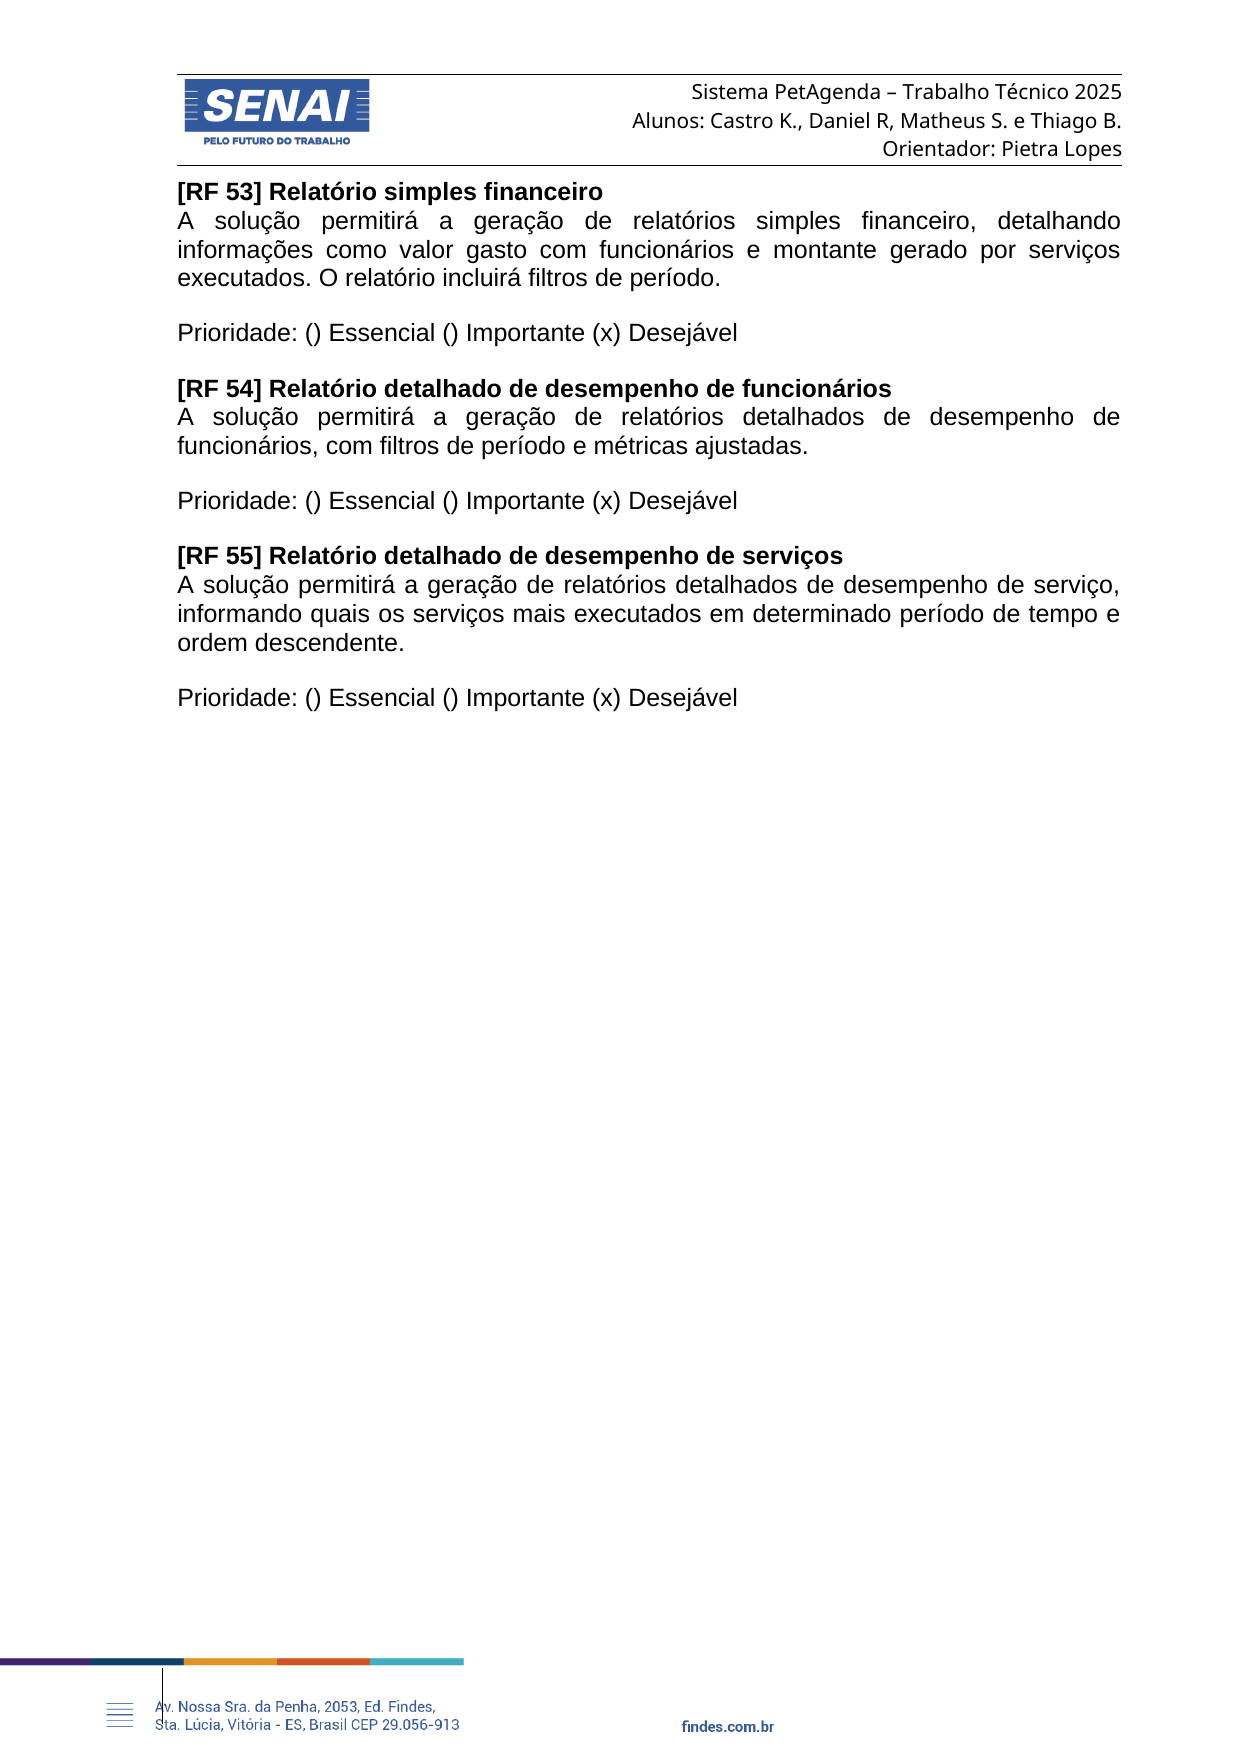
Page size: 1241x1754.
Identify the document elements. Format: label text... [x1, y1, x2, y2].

text Prioridade: () Essencial () Importante (x) Desejável [177, 318, 1122, 347]
subtitle [RF 53] Relatório simples financeiro [177, 177, 1122, 206]
text A solução permitirá a geração de relatórios detalhados de desempenho de funcionários, com filtros de período e métricas ajustadas. [177, 402, 1122, 460]
picture [11, 1652, 778, 1740]
subtitle [RF 54] Relatório detalhado de desempenho de funcionários [177, 373, 1122, 402]
text A solução permitirá a geração de relatórios detalhados de desempenho de serviço, informando quais os serviços mais executados em determinado período de tempo e ordem descendente. [177, 570, 1122, 656]
text Prioridade: () Essencial () Importante (x) Desejável [177, 486, 1122, 515]
text A solução permitirá a geração de relatórios simples financeiro, detalhando informações como valor gasto com funcionários e montante gerado por serviços executados. O relatório incluirá filtros de período. [177, 206, 1122, 292]
text Prioridade: () Essencial () Importante (x) Desejável [177, 683, 1122, 711]
subtitle [RF 55] Relatório detalhado de desempenho de serviços [177, 541, 1122, 570]
